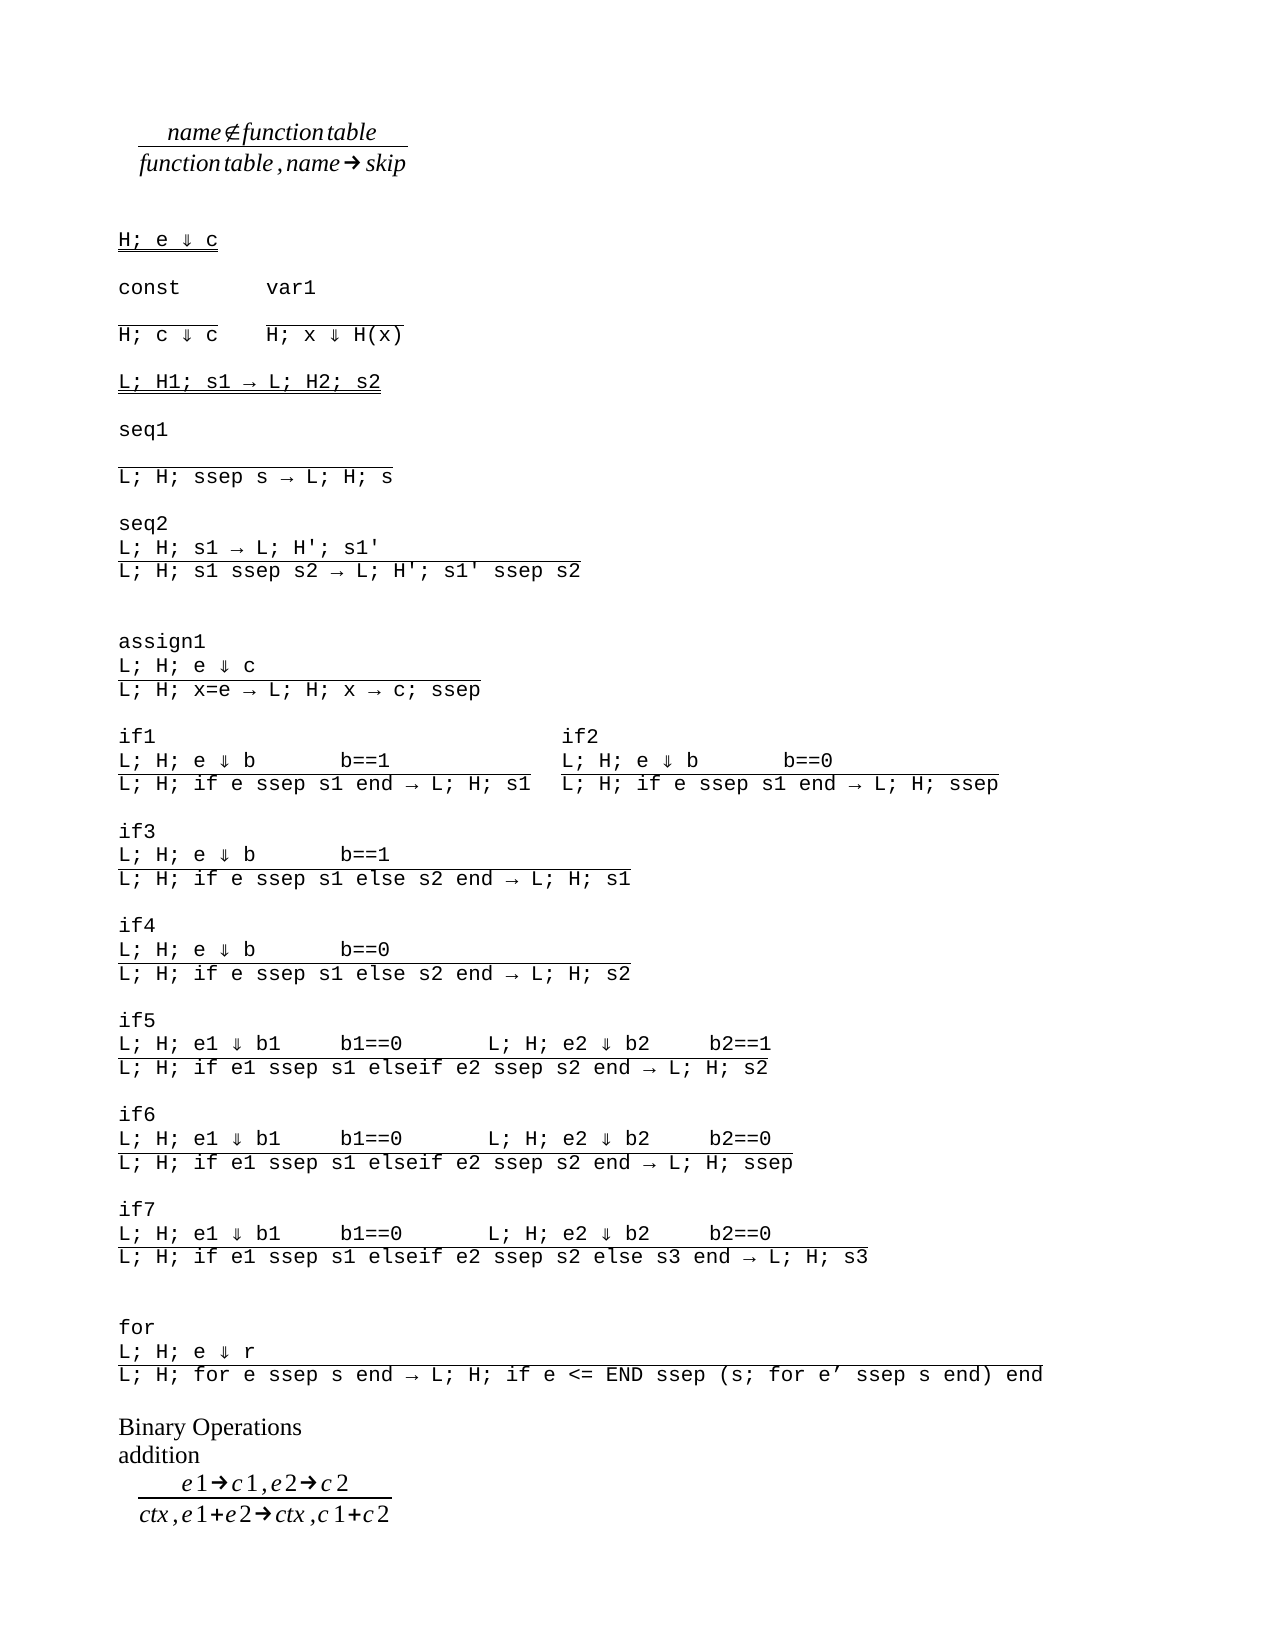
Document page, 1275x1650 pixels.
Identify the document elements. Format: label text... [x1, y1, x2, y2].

text L; H; for e ssep s end → L; H; if e <= END ssep (s; for e’ ssep s end) end [118, 1364, 1157, 1412]
text if3 [118, 821, 1157, 844]
text assign1 [118, 631, 1157, 655]
text H; c ⇓ c H; x ⇓ H(x) [118, 324, 1157, 348]
text seq2 [118, 513, 1157, 537]
text if5 [118, 1010, 1157, 1033]
text L; H; e1 ⇓ b1 b1==0 L; H; e2 ⇓ b2 b2==0 [118, 1128, 1157, 1152]
text L; H1; s1 → L; H2; s2 [118, 371, 1157, 395]
text addition [118, 1441, 1157, 1469]
text H; e ⇓ c [118, 229, 1157, 253]
text L; H; if e ssep s1 else s2 end → L; H; s2 [118, 962, 1157, 986]
text if7 [118, 1199, 1157, 1223]
text L; H; e ⇓ b b==0 [118, 939, 1157, 962]
text L; H; if e1 ssep s1 elseif e2 ssep s2 end → L; H; ssep [118, 1152, 1157, 1175]
text for [118, 1317, 1157, 1341]
text Binary Operations [118, 1412, 1157, 1441]
text L; H; x=e → L; H; x → c; ssep [118, 679, 1157, 702]
text L; H; s1 → L; H′; s1′ [118, 537, 1157, 561]
text L; H; e1 ⇓ b1 b1==0 L; H; e2 ⇓ b2 b2==1 [118, 1033, 1157, 1057]
text L; H; if e ssep s1 end → L; H; s1 L; H; if e ssep s1 end → L; H; ssep [118, 773, 1157, 797]
text L; H; e ⇓ r [118, 1341, 1157, 1364]
text if6 [118, 1104, 1157, 1128]
text const var1 [118, 277, 1157, 300]
text L; H; e1 ⇓ b1 b1==0 L; H; e2 ⇓ b2 b2==0 [118, 1223, 1157, 1246]
text seq1 [118, 419, 1157, 442]
text L; H; ssep s → L; H; s [118, 466, 1157, 489]
text L; H; e ⇓ b b==1 L; H; e ⇓ b b==0 [118, 750, 1157, 773]
text L; H; if e1 ssep s1 elseif e2 ssep s2 else s3 end → L; H; s3 [118, 1246, 1157, 1270]
text L; H; if e ssep s1 else s2 end → L; H; s1 [118, 868, 1157, 892]
text if4 [118, 915, 1157, 939]
text L; H; e ⇓ c [118, 655, 1157, 679]
text L; H; e ⇓ b b==1 [118, 844, 1157, 868]
text L; H; s1 ssep s2 → L; H′; s1′ ssep s2 [118, 561, 1157, 584]
text L; H; if e1 ssep s1 elseif e2 ssep s2 end → L; H; s2 [118, 1057, 1157, 1081]
text if1 if2 [118, 726, 1157, 750]
